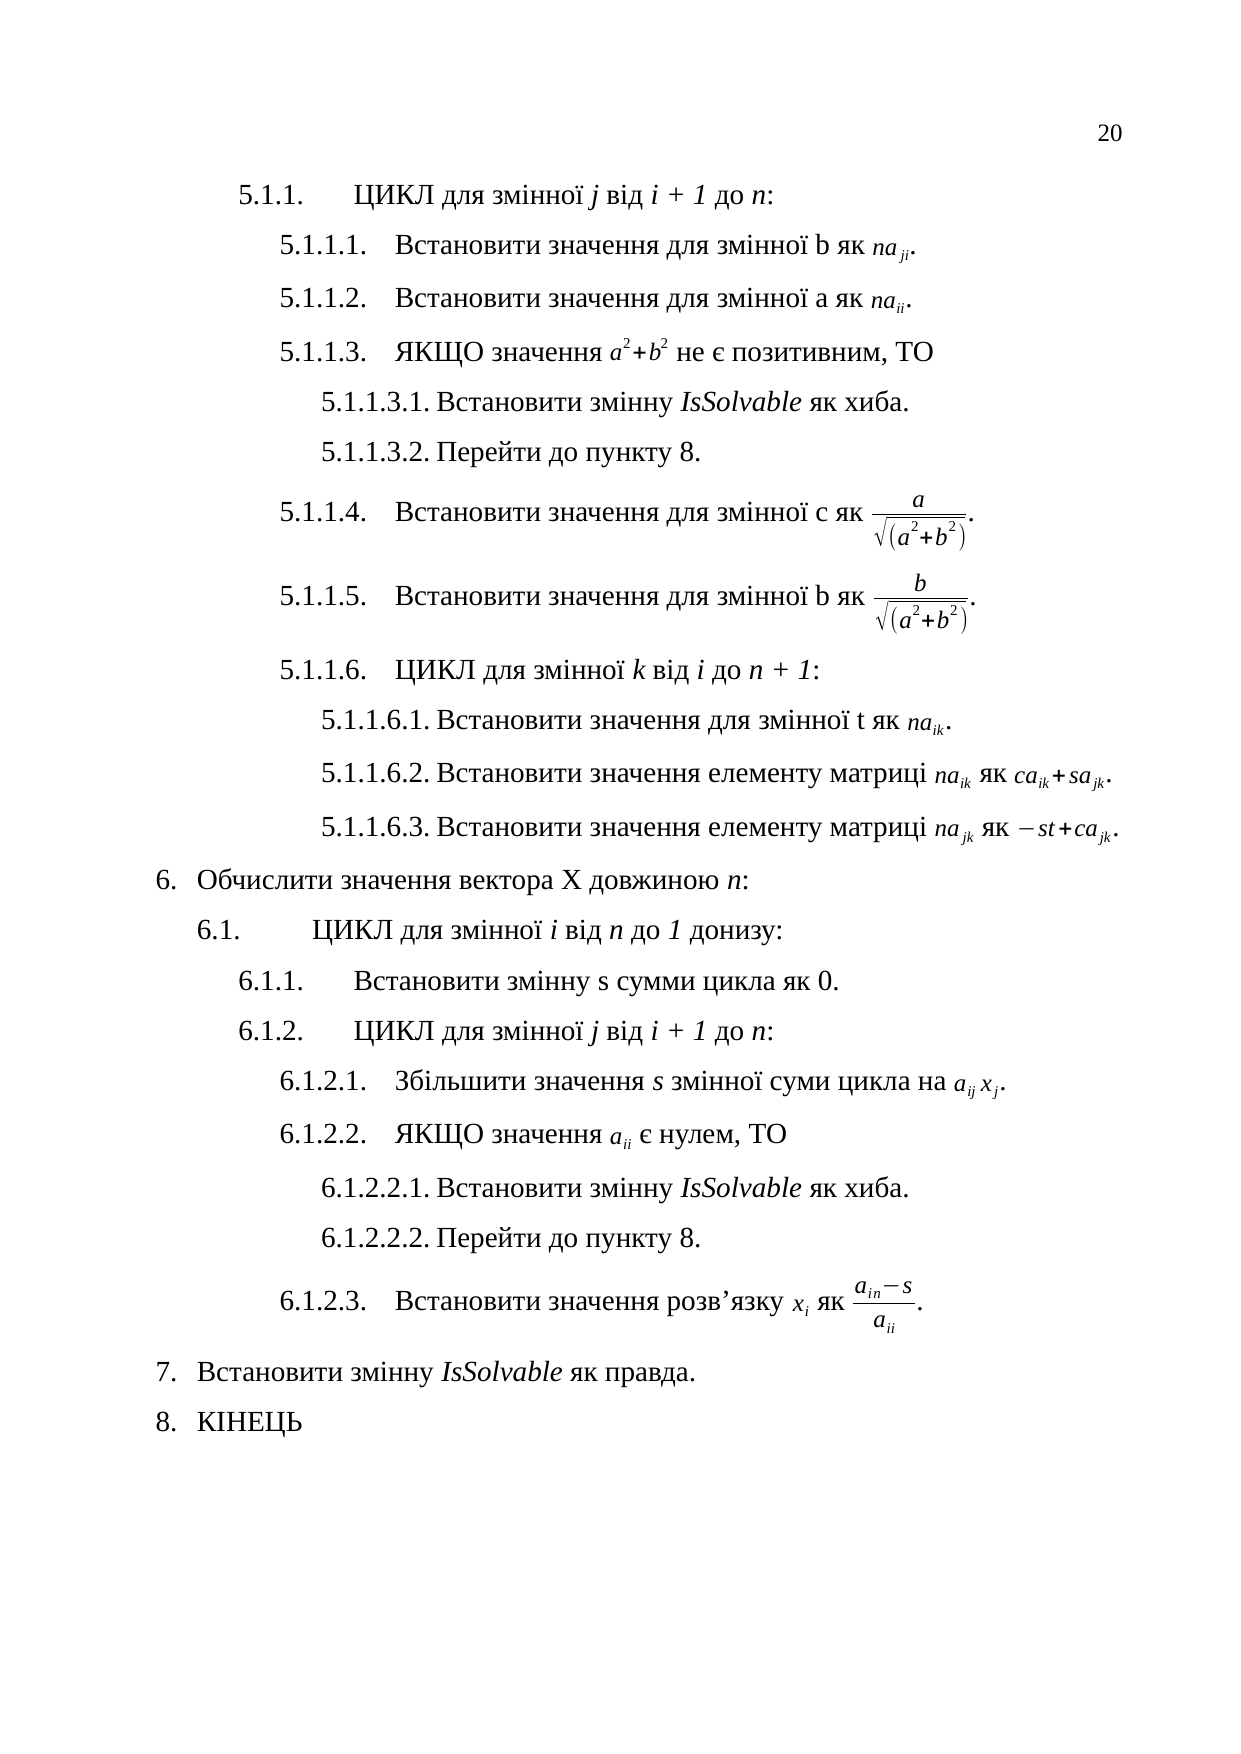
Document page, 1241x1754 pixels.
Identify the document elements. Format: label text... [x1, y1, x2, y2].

list ЦИКЛ для змінної i від n до 1 донизу: [197, 912, 1122, 946]
list Встановити значення для змінної b як . [279, 227, 1122, 264]
list Встановити змінну IsSolvable як правда. [155, 1354, 1122, 1387]
list Встановити значення розв’язку як . [279, 1270, 1122, 1337]
list Встановити змінну IsSolvable як хиба. [321, 384, 1122, 417]
list Встановити значення елементу матриці як . [321, 756, 1122, 792]
list Перейти до пункту 8. [321, 1220, 1122, 1254]
list ЯКЩО значення не є позитивним, ТО [279, 334, 1122, 367]
list Встановити значення елементу матриці як . [321, 809, 1122, 845]
list Встановити значення для змінної c як . [279, 484, 1122, 552]
list Збільшити значення s змінної суми цикла на . [279, 1063, 1122, 1100]
list Встановити змінну IsSolvable як хиба. [321, 1170, 1122, 1203]
list ЦИКЛ для змінної j від i + 1 до n: [238, 1013, 1122, 1047]
list ЦИКЛ для змінної j від i + 1 до n: [238, 177, 1122, 210]
list Встановити значення для змінної a як . [279, 280, 1122, 317]
list Встановити значення для змінної t як . [321, 702, 1122, 739]
list Встановити змінну s сумми цикла як 0. [238, 963, 1122, 996]
list Встановити значення для змінної b як . [279, 568, 1122, 635]
list Обчислити значення вектора X довжиною n: [155, 862, 1122, 896]
list КІНЕЦЬ [155, 1404, 1122, 1437]
list ЦИКЛ для змінної k від i до n + 1: [279, 652, 1122, 686]
list Перейти до пункту 8. [321, 434, 1122, 468]
list ЯКЩО значення є нулем, ТО [279, 1117, 1122, 1153]
